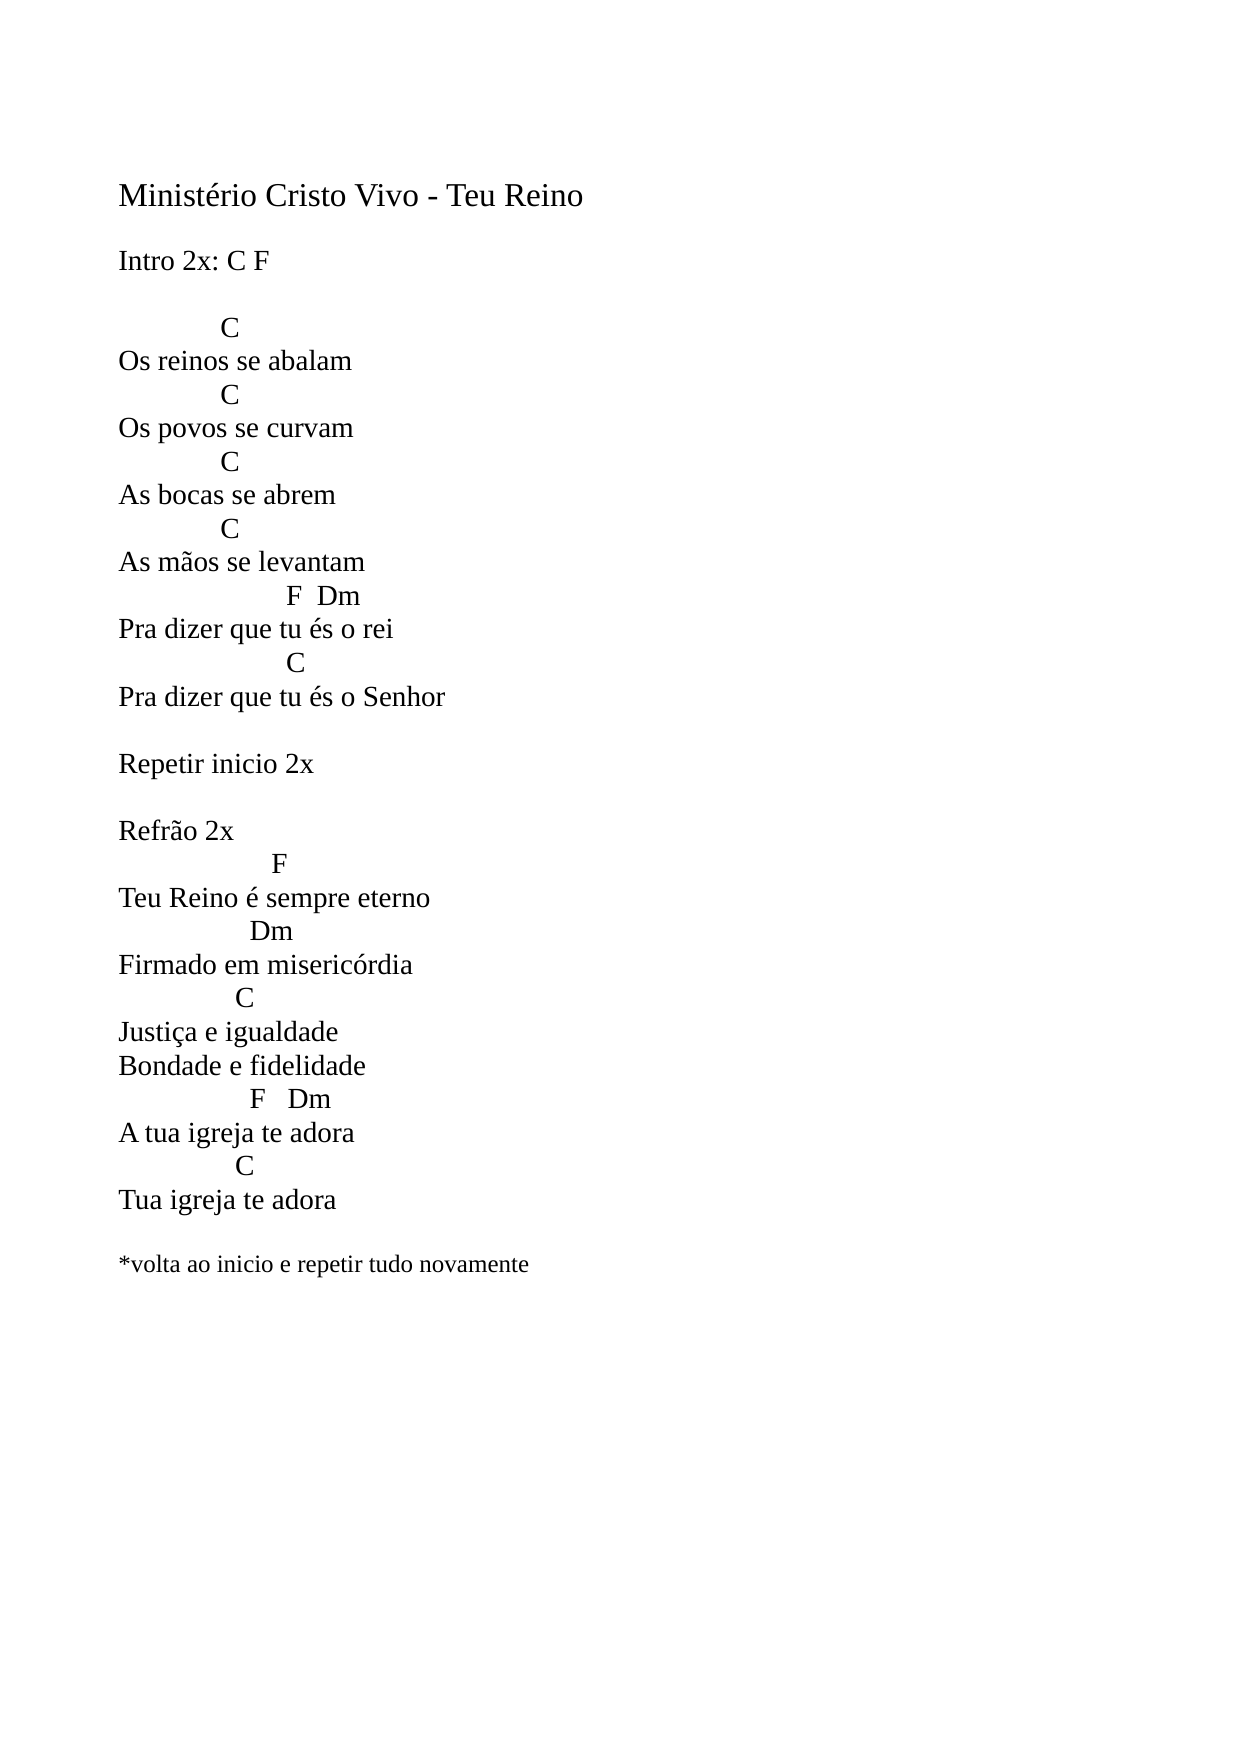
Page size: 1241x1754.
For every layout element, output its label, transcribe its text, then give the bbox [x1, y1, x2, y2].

text Intro 2x: C F [118, 243, 1122, 276]
text Justiça e igualdade [118, 1014, 1122, 1048]
text F Dm [118, 1081, 1122, 1115]
text As bocas se abrem [118, 477, 1122, 511]
text C [118, 310, 1122, 343]
text C [118, 981, 1122, 1014]
text F [118, 846, 1122, 880]
text Ministério Cristo Vivo - Teu Reino [118, 176, 1122, 214]
text Teu Reino é sempre eterno [118, 880, 1122, 913]
text Tua igreja te adora [118, 1182, 1122, 1215]
text C [118, 377, 1122, 410]
text Bondade e fidelidade [118, 1048, 1122, 1081]
text Pra dizer que tu és o Senhor [118, 679, 1122, 712]
text Os povos se curvam [118, 410, 1122, 444]
text Dm [118, 913, 1122, 947]
text Repetir inicio 2x [118, 746, 1122, 779]
text C [118, 1148, 1122, 1182]
text *volta ao inicio e repetir tudo novamente [118, 1249, 1122, 1278]
text Firmado em misericórdia [118, 947, 1122, 981]
text C [118, 645, 1122, 679]
text As mãos se levantam [118, 544, 1122, 578]
text Refrão 2x [118, 813, 1122, 846]
text C [118, 444, 1122, 477]
text Os reinos se abalam [118, 343, 1122, 377]
text Pra dizer que tu és o rei [118, 612, 1122, 645]
text C [118, 511, 1122, 544]
text A tua igreja te adora [118, 1115, 1122, 1148]
text F Dm [118, 578, 1122, 612]
